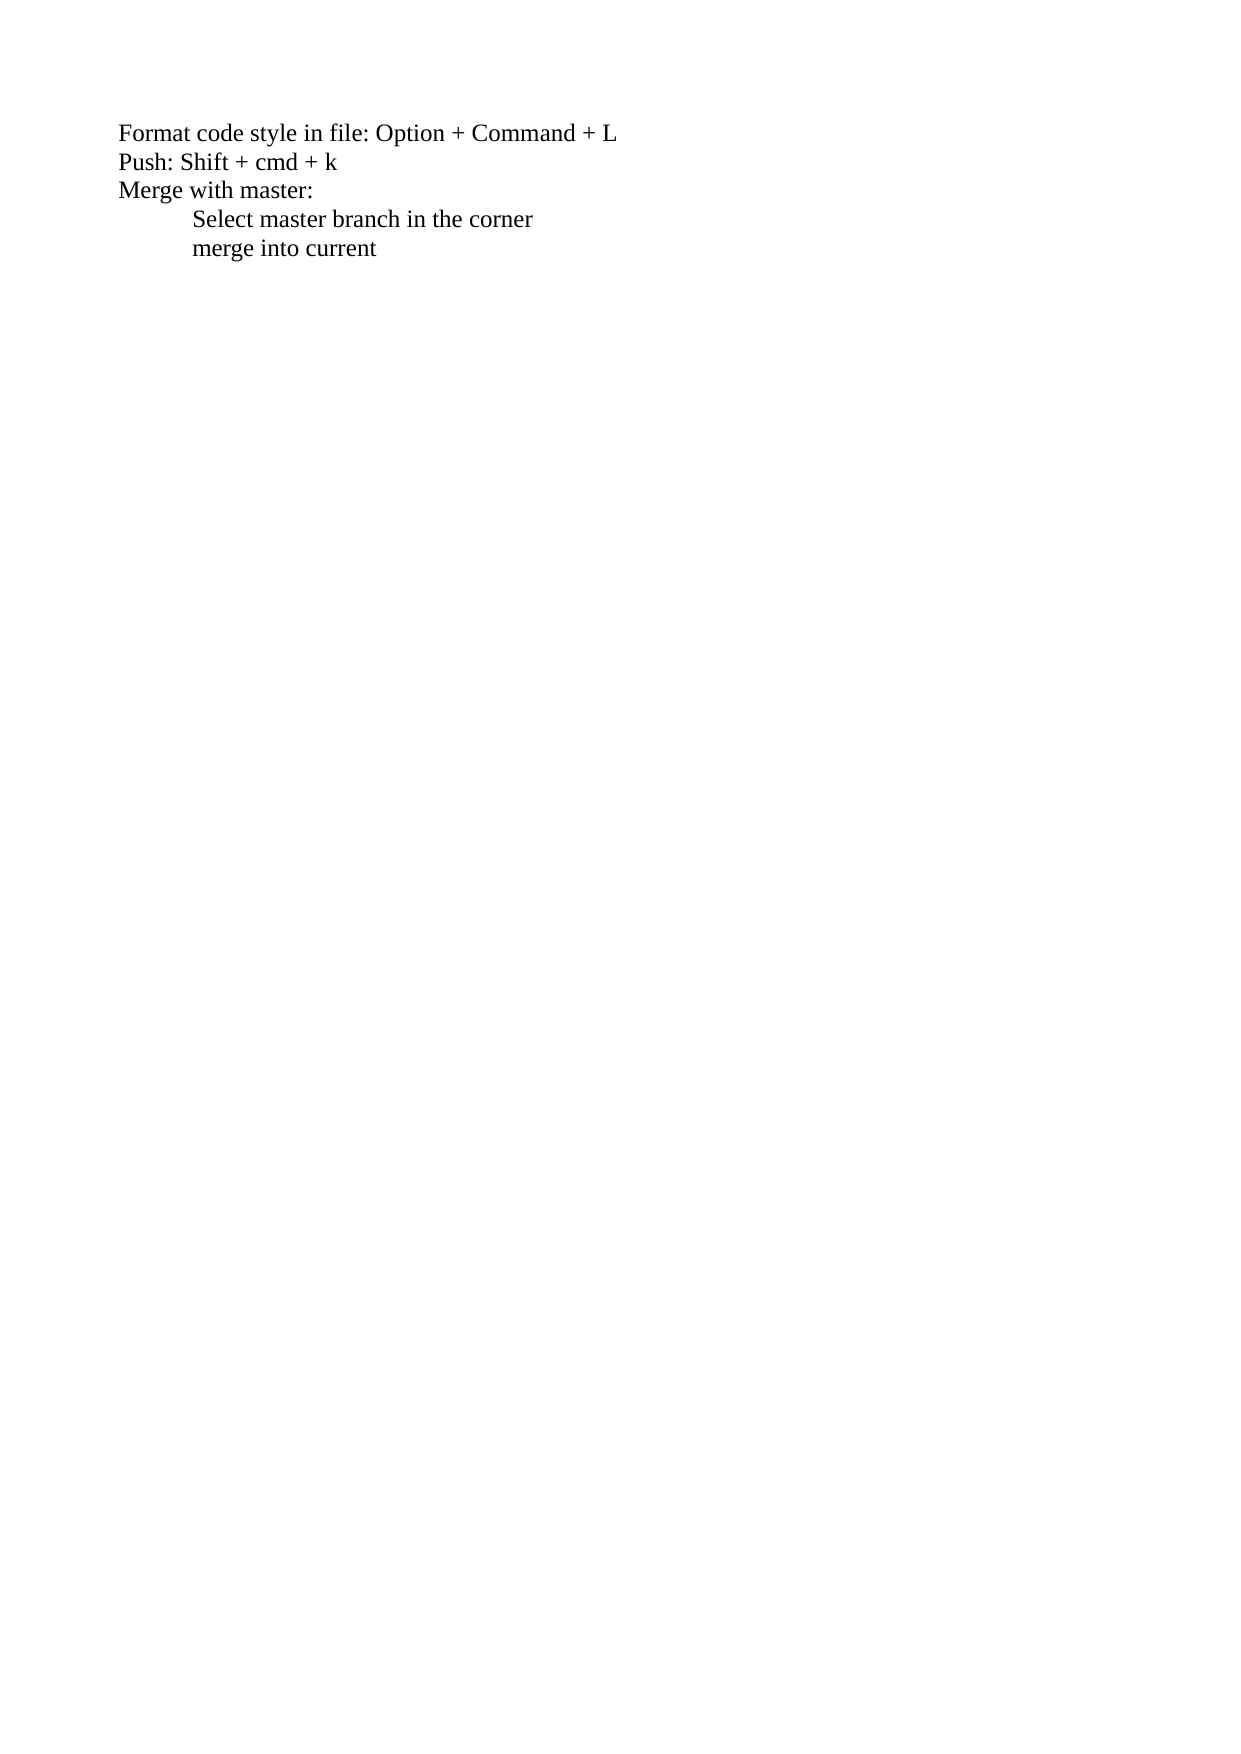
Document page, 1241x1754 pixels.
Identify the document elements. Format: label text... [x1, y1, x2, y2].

text Merge with master: [118, 176, 1122, 204]
text merge into current [118, 233, 1122, 262]
text Format code style in file: Option + Command + L [118, 118, 1122, 147]
text Push: Shift + cmd + k [118, 147, 1122, 176]
text Select master branch in the corner [118, 204, 1122, 233]
